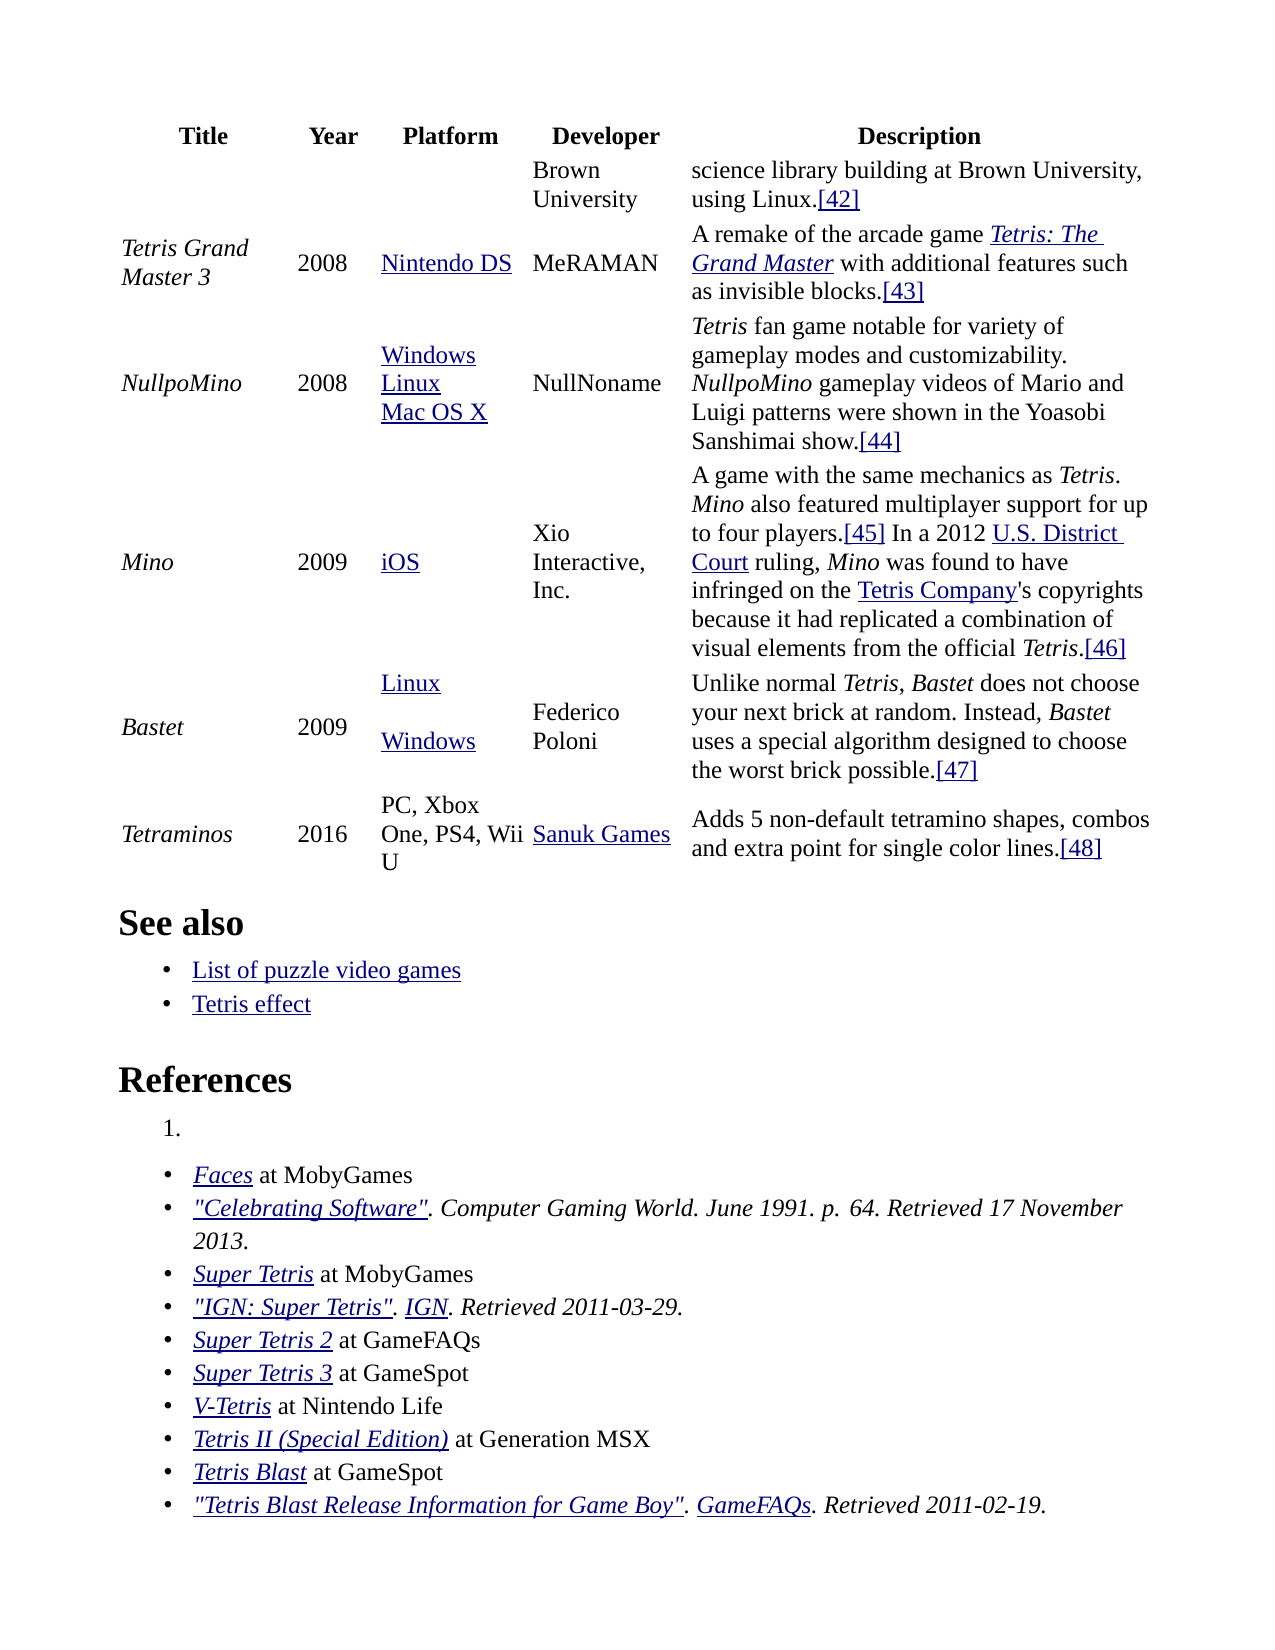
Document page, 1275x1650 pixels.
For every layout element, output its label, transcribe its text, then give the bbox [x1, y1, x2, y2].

subtitle References [118, 1057, 1157, 1100]
table_cell 2016 [295, 787, 378, 879]
table_cell [295, 153, 378, 216]
table_cell NullNoname [529, 308, 688, 458]
table_cell NullpoMino [118, 308, 294, 458]
list Tetris effect [162, 989, 1157, 1017]
table_cell Nintendo DS [378, 216, 529, 308]
table_cell Adds 5 non-default tetramino shapes, combos and extra point for single color lines.[48] [689, 787, 1157, 879]
table_cell Sanuk Games [529, 787, 688, 879]
list Tetris Blast at GameSpot [164, 1457, 1157, 1486]
list Super Tetris at MobyGames [164, 1259, 1157, 1288]
table_header Year [295, 118, 378, 153]
list V-Tetris at Nintendo Life [164, 1391, 1157, 1420]
table_cell A game with the same mechanics as Tetris. Mino also featured multiplayer support for up to four players.[45] In a 2012 U.S. District Court ruling, Mino was found to have infringed on the Tetris Company's copyrights because it had replicated a combination of visual elements from the official Tetris.[46] [689, 458, 1157, 665]
table_cell Tetris Grand Master 3 [118, 216, 294, 308]
list Tetris II (Special Edition) at Generation MSX [164, 1424, 1157, 1453]
table_header Developer [529, 118, 688, 153]
list "Tetris Blast Release Information for Game Boy". GameFAQs. Retrieved 2011-02-19. [164, 1491, 1157, 1519]
table_header Title [118, 118, 294, 153]
list Super Tetris 3 at GameSpot [164, 1358, 1157, 1387]
table_cell PC, Xbox One, PS4, Wii U [378, 787, 529, 879]
table_cell Mino [118, 458, 294, 665]
table_cell iOS [378, 458, 529, 665]
table_cell 2009 [295, 665, 378, 787]
table_cell Federico Poloni [529, 665, 688, 787]
table_cell Windows Linux Mac OS X [378, 308, 529, 458]
table_cell 2008 [295, 308, 378, 458]
table_cell science library building at Brown University, using Linux.[42] [689, 153, 1157, 216]
table_cell [118, 153, 294, 216]
list "Celebrating Software". Computer Gaming World. June 1991. p. 64. Retrieved 17 November 2013. [164, 1193, 1157, 1255]
table_cell Unlike normal Tetris, Bastet does not choose your next brick at random. Instead, Bastet uses a special algorithm designed to choose the worst brick possible.[47] [689, 665, 1157, 787]
list List of puzzle video games [162, 956, 1157, 984]
list Super Tetris 2 at GameFAQs [164, 1325, 1157, 1354]
table_cell Brown University [529, 153, 688, 216]
table_cell Xio Interactive, Inc. [529, 458, 688, 665]
table_cell 2009 [295, 458, 378, 665]
table_cell Linux Windows [378, 665, 529, 787]
table_cell Bastet [118, 665, 294, 787]
list Faces at MobyGames [164, 1160, 1157, 1189]
table_header Description [689, 118, 1157, 153]
table_header Platform [378, 118, 529, 153]
table_cell A remake of the arcade game Tetris: The Grand Master with additional features such as invisible blocks.[43] [689, 216, 1157, 308]
table_cell 2008 [295, 216, 378, 308]
table_cell MeRAMAN [529, 216, 688, 308]
list "IGN: Super Tetris". IGN. Retrieved 2011-03-29. [164, 1292, 1157, 1321]
subtitle See also [118, 900, 1157, 943]
table_cell Tetris fan game notable for variety of gameplay modes and customizability. NullpoMino gameplay videos of Mario and Luigi patterns were shown in the Yoasobi Sanshimai show.[44] [689, 308, 1157, 458]
table_cell Tetraminos [118, 787, 294, 879]
table_cell [378, 153, 529, 216]
